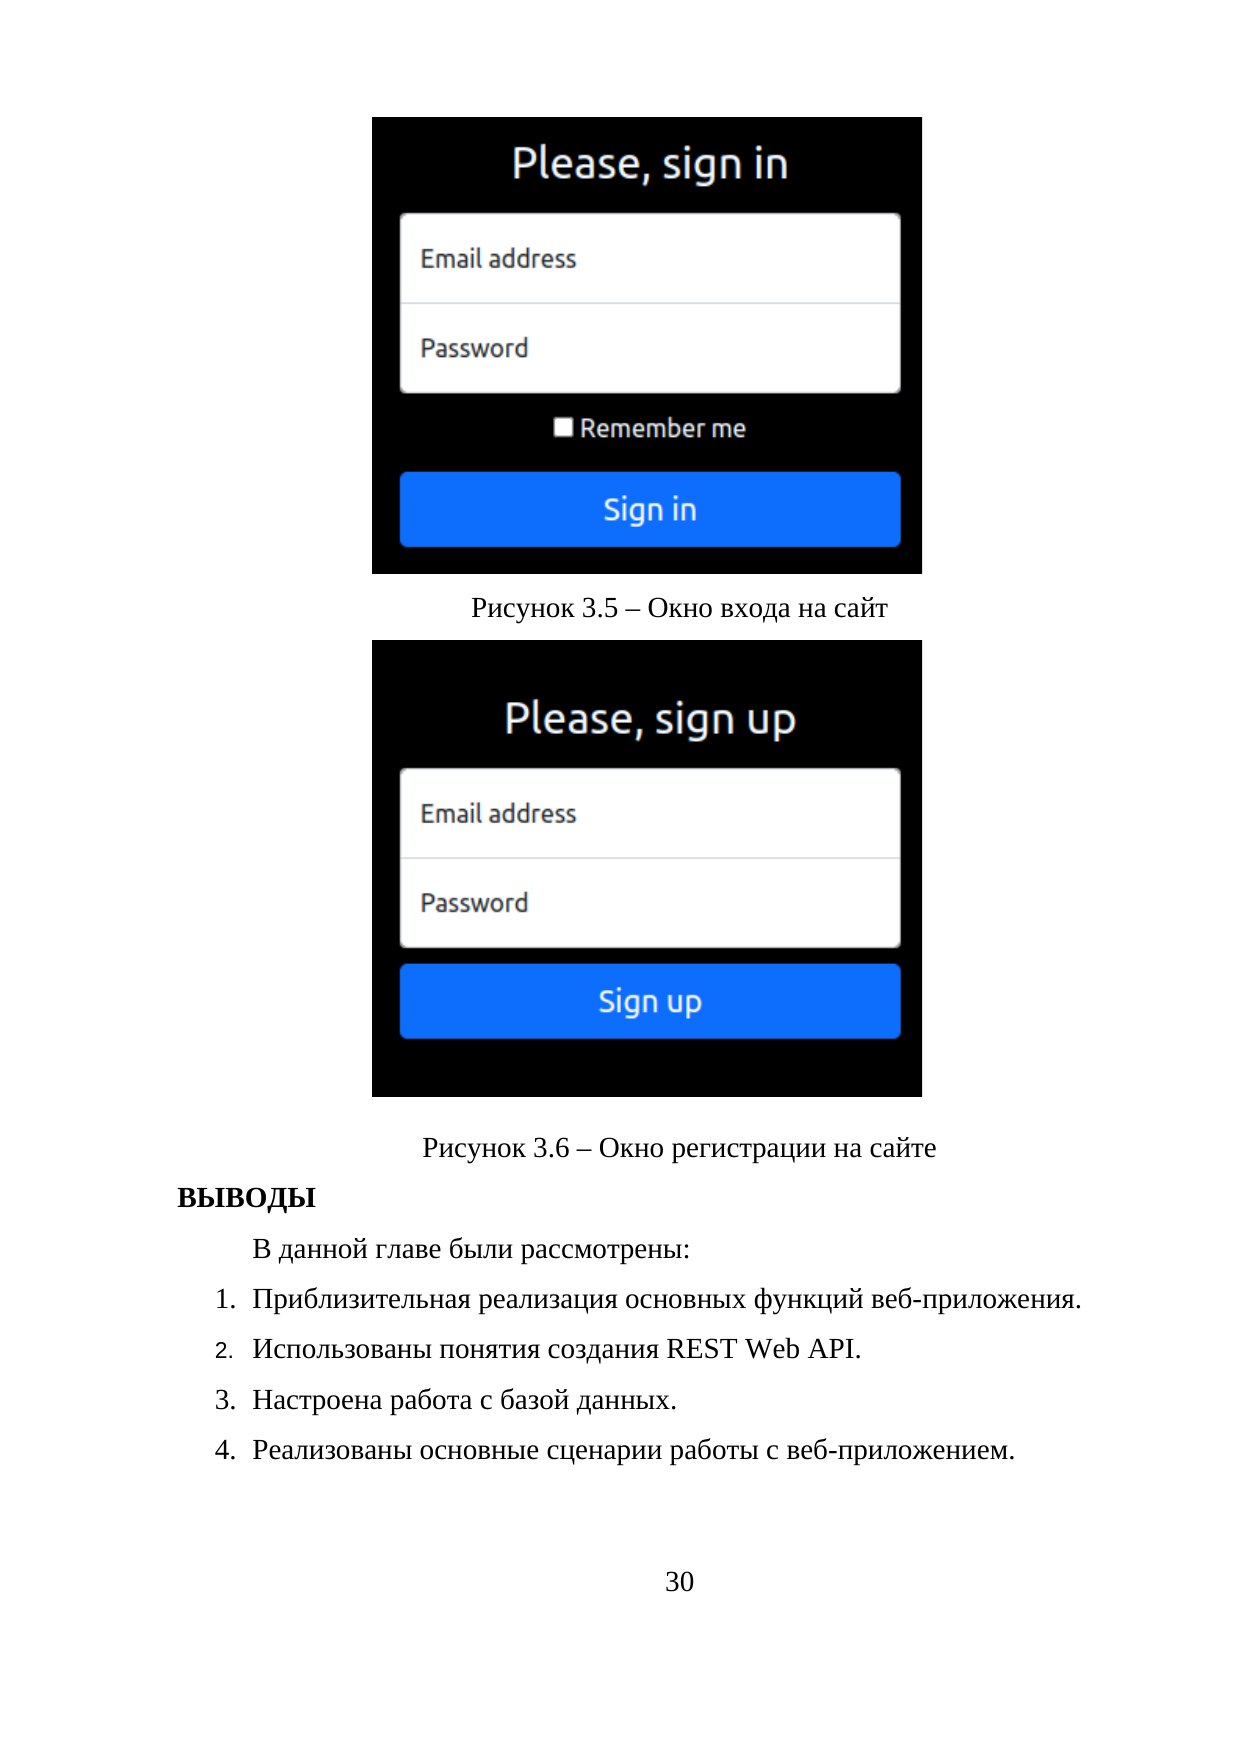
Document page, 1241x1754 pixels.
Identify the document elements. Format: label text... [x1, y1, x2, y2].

list Использованы понятия создания REST Web API. [214, 1332, 1182, 1365]
text Рисунок 3.5 – Окно входа на сайт [177, 117, 1182, 624]
text Рисунок 3.6 – Окно регистрации на сайте [177, 640, 1182, 1164]
text ВЫВОДЫ [177, 1181, 1182, 1214]
list Реализованы основные сценарии работы с веб-приложением. [214, 1432, 1182, 1466]
picture [372, 640, 923, 1097]
text В данной главе были рассмотрены: [177, 1231, 1182, 1264]
picture [372, 117, 923, 574]
list Приблизительная реализация основных функций веб-приложения. [214, 1281, 1182, 1315]
list Настроена работа с базой данных. [214, 1382, 1182, 1415]
